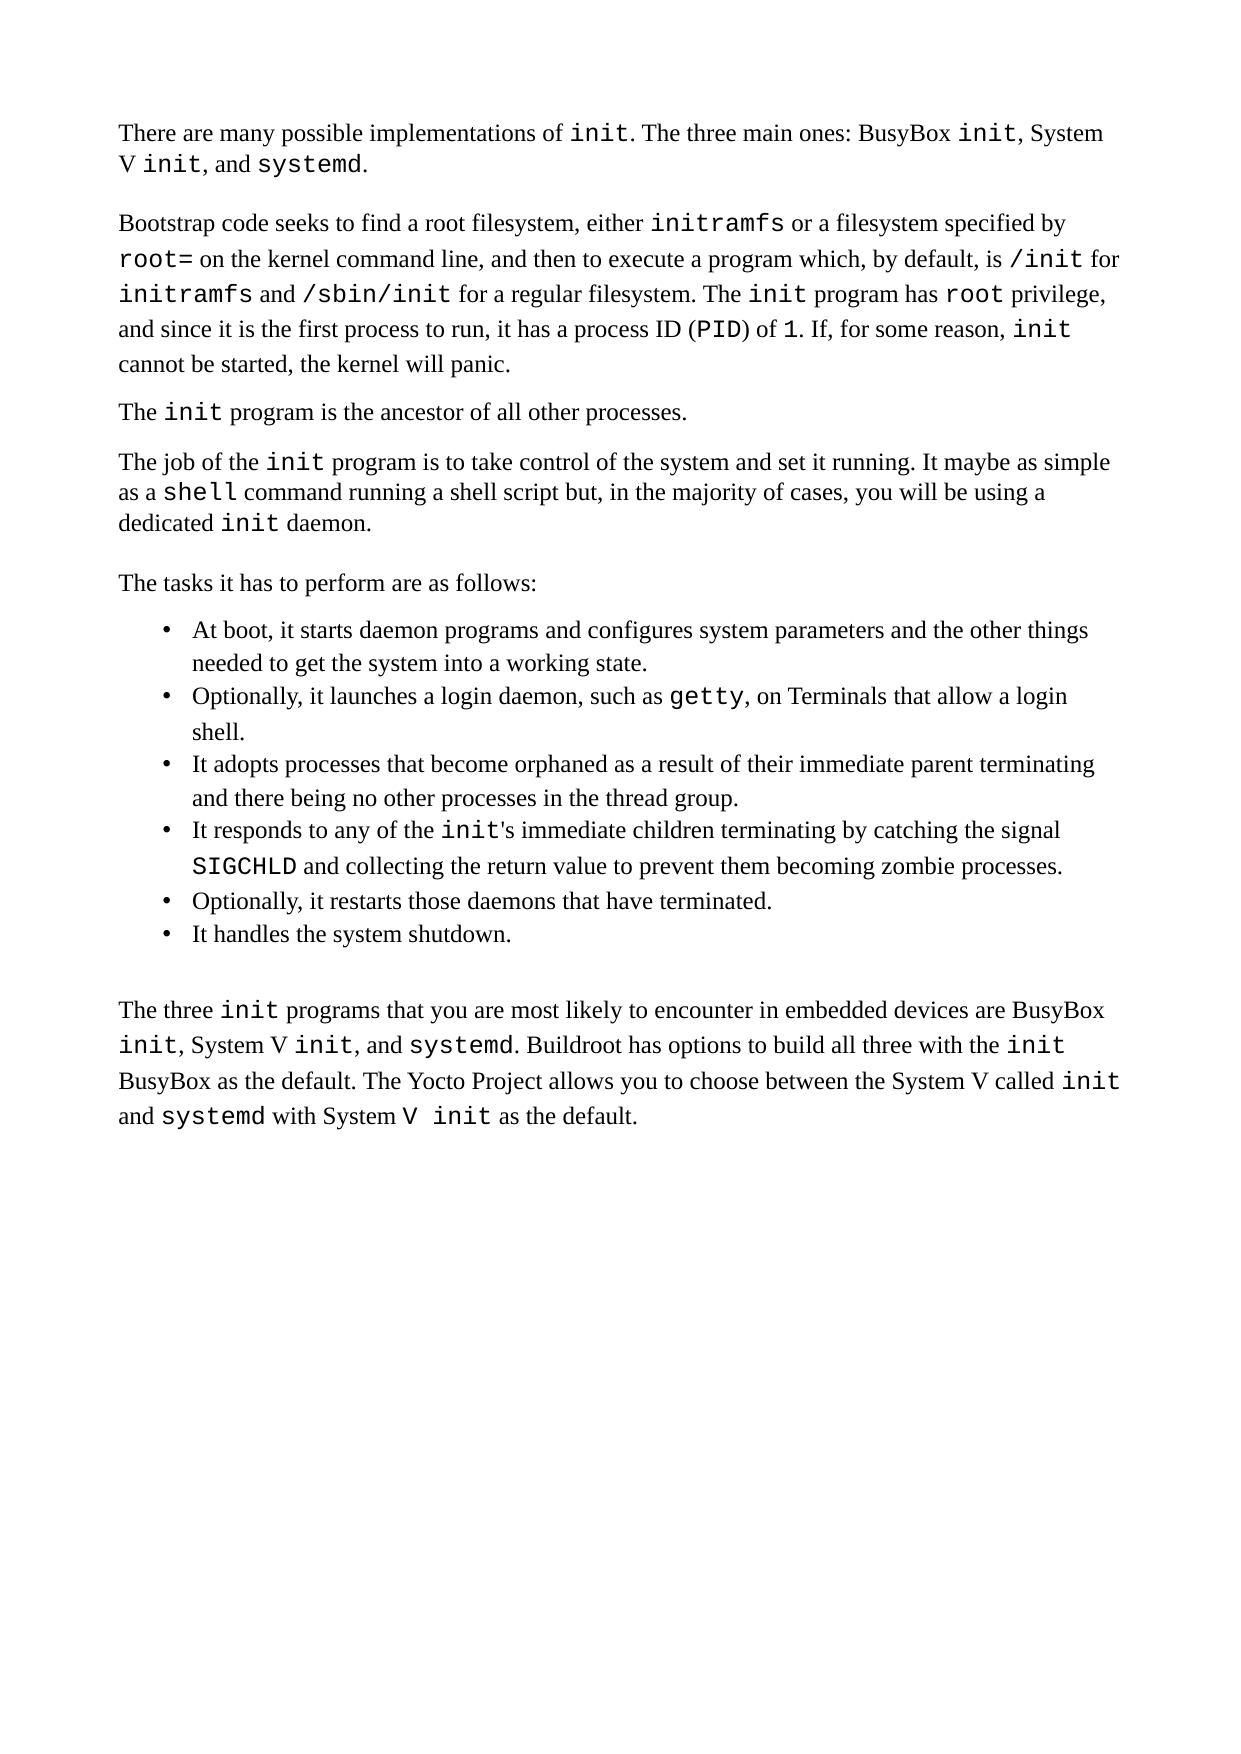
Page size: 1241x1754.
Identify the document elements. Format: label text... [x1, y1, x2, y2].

text Bootstrap code seeks to find a root filesystem, either initramfs or a filesystem specified by root= on the kernel command line, and then to execute a program which, by default, is /init for initramfs and /sbin/init for a regular filesystem. The init program has root privilege, and since it is the first process to run, it has a process ID (PID) of 1. If, for some reason, init cannot be started, the kernel will panic. [118, 208, 1122, 378]
list It adopts processes that become orphaned as a result of their immediate parent terminating and there being no other processes in the thread group. [162, 749, 1122, 811]
list Optionally, it restarts those daemons that have terminated. [162, 886, 1122, 915]
text There are many possible implementations of init. The three main ones: BusyBox init, System V init, and systemd. [118, 118, 1122, 180]
list At boot, it starts daemon programs and configures system parameters and the other things needed to get the system into a working state. [162, 615, 1122, 677]
list It responds to any of the init's immediate children terminating by catching the signal SIGCHLD and collecting the return value to prevent them becoming zombie processes. [162, 816, 1122, 882]
text The three init programs that you are most likely to encounter in embedded devices are BusyBox init, System V init, and systemd. Buildroot has options to build all three with the init BusyBox as the default. The Yocto Project allows you to choose between the System V called init and systemd with System V init as the default. [118, 996, 1122, 1132]
list Optionally, it launches a login daemon, such as getty, on Terminals that allow a login shell. [162, 681, 1122, 745]
text The job of the init program is to take control of the system and set it running. It maybe as simple as a shell command running a shell script but, in the majority of cases, you will be using a dedicated init daemon. [118, 447, 1122, 539]
text The tasks it has to perform are as follows: [118, 568, 1122, 597]
text The init program is the ancestor of all other processes. [118, 397, 1122, 427]
list It handles the system shutdown. [162, 919, 1122, 948]
